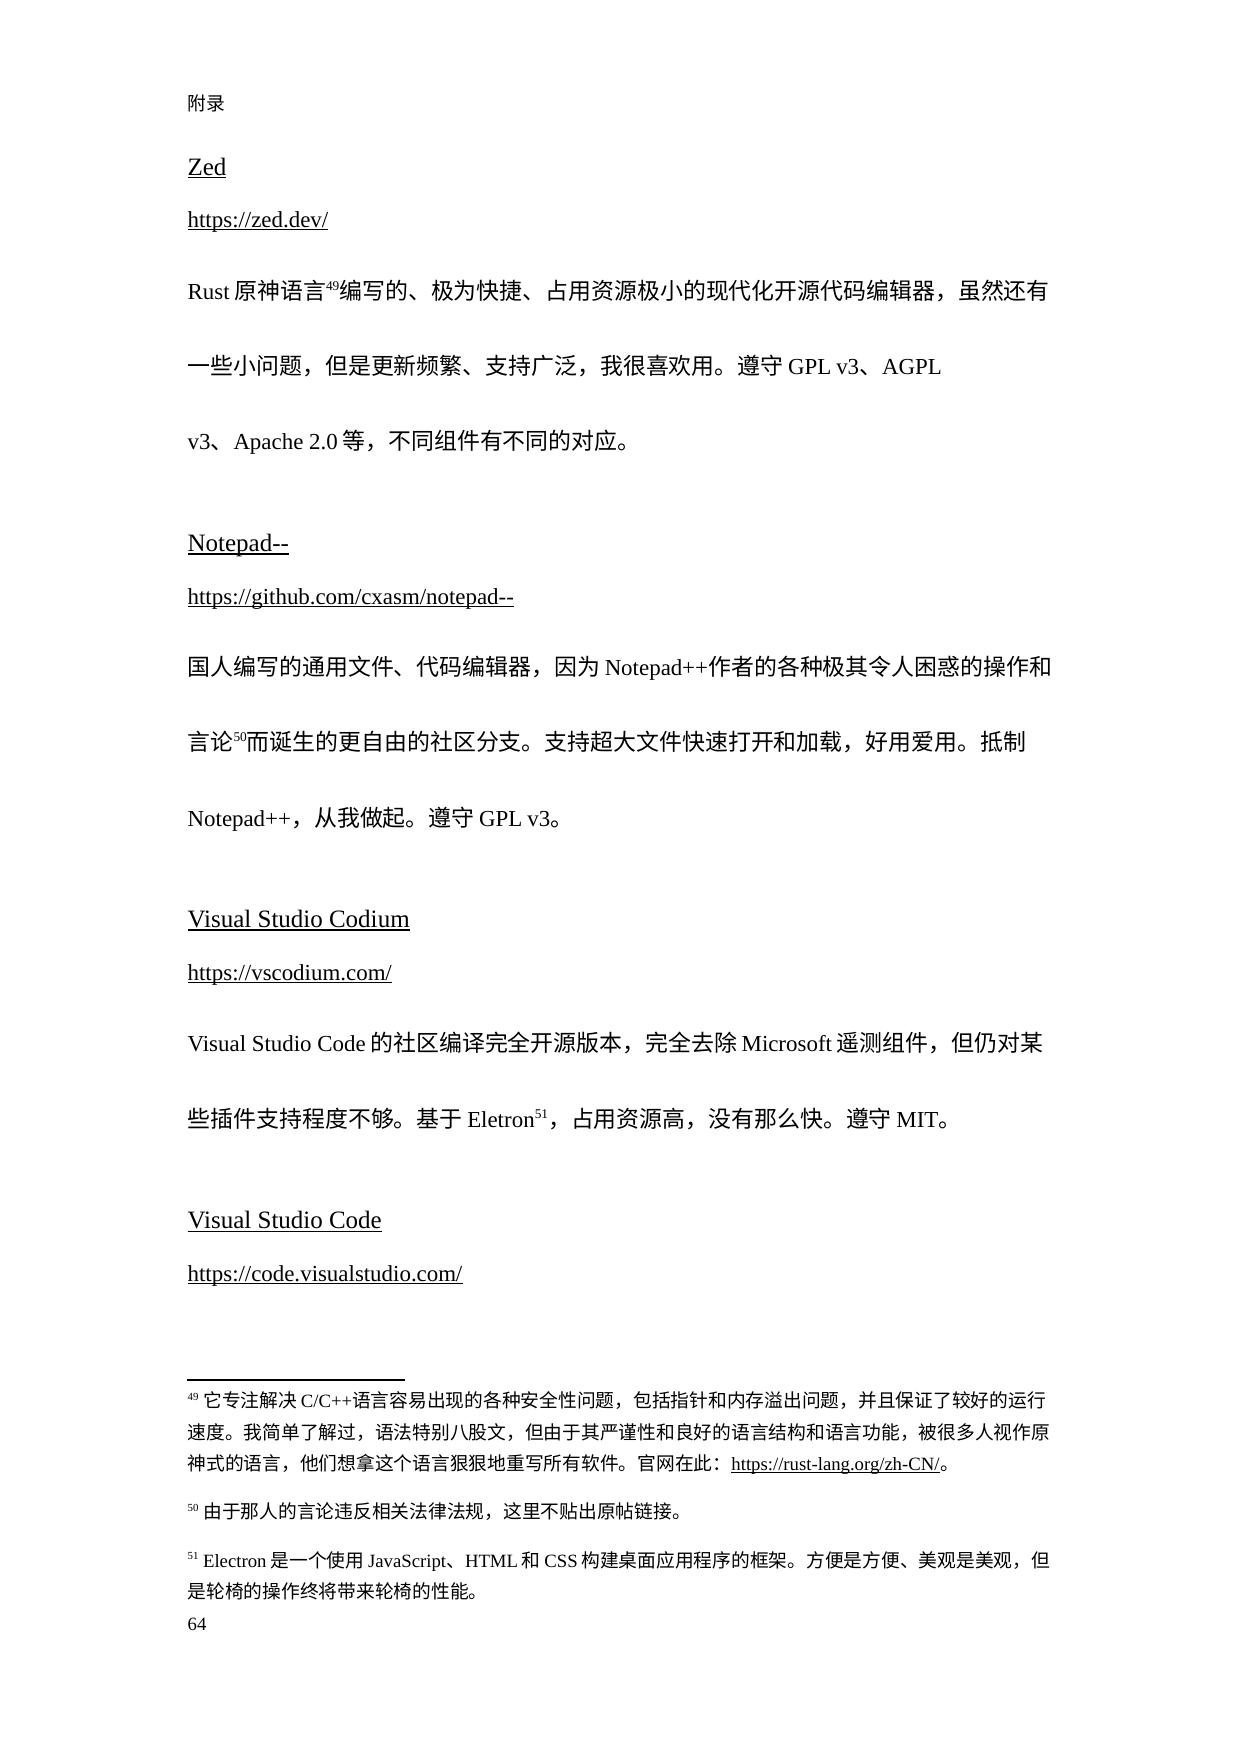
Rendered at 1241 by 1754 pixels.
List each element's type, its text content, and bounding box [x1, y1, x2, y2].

subtitle Visual Studio Codium [187, 903, 1053, 935]
subtitle Visual Studio Code [187, 1204, 1053, 1236]
subtitle Notepad-- [187, 526, 1053, 559]
text Rust原神语言编写的、极为快捷、占用资源极小的现代化开源代码编辑器，虽然还有一些小问题，但是更新频繁、支持广泛，我很喜欢用。遵守GPL v3、AGPL v3、Apache 2.0等，不同组件有不同的对应。 [187, 257, 1053, 472]
text https://zed.dev/ [187, 203, 1053, 236]
text https://vscodium.com/ [187, 956, 1053, 988]
text https://code.visualstudio.com/ [187, 1257, 1053, 1289]
text https://github.com/cxasm/notepad-- [187, 580, 1053, 612]
text Electron是一个使用JavaScript、HTML和CSS构建桌面应用程序的框架。方便是方便、美观是美观，但是轮椅的操作终将带来轮椅的性能。 [187, 1545, 1053, 1604]
subtitle Zed [187, 150, 1053, 182]
text Visual Studio Code的社区编译完全开源版本，完全去除Microsoft遥测组件，但仍对某些插件支持程度不够。基于Eletron，占用资源高，没有那么快。遵守MIT。 [187, 1009, 1053, 1150]
text 国人编写的通用文件、代码编辑器，因为Notepad++作者的各种极其令人困惑的操作和言论而诞生的更自由的社区分支。支持超大文件快速打开和加载，好用爱用。抵制Notepad++，从我做起。遵守GPL v3。 [187, 633, 1053, 849]
text 它专注解决C/C++语言容易出现的各种安全性问题，包括指针和内存溢出问题，并且保证了较好的运行速度。我简单了解过，语法特别八股文，但由于其严谨性和良好的语言结构和语言功能，被很多人视作原神式的语言，他们想拿这个语言狠狠地重写所有软件。官网在此：https://rust-lang.org/zh-CN/。 [187, 1386, 1053, 1476]
text 由于那人的言论违反相关法律法规，这里不贴出原帖链接。 [187, 1497, 1053, 1524]
